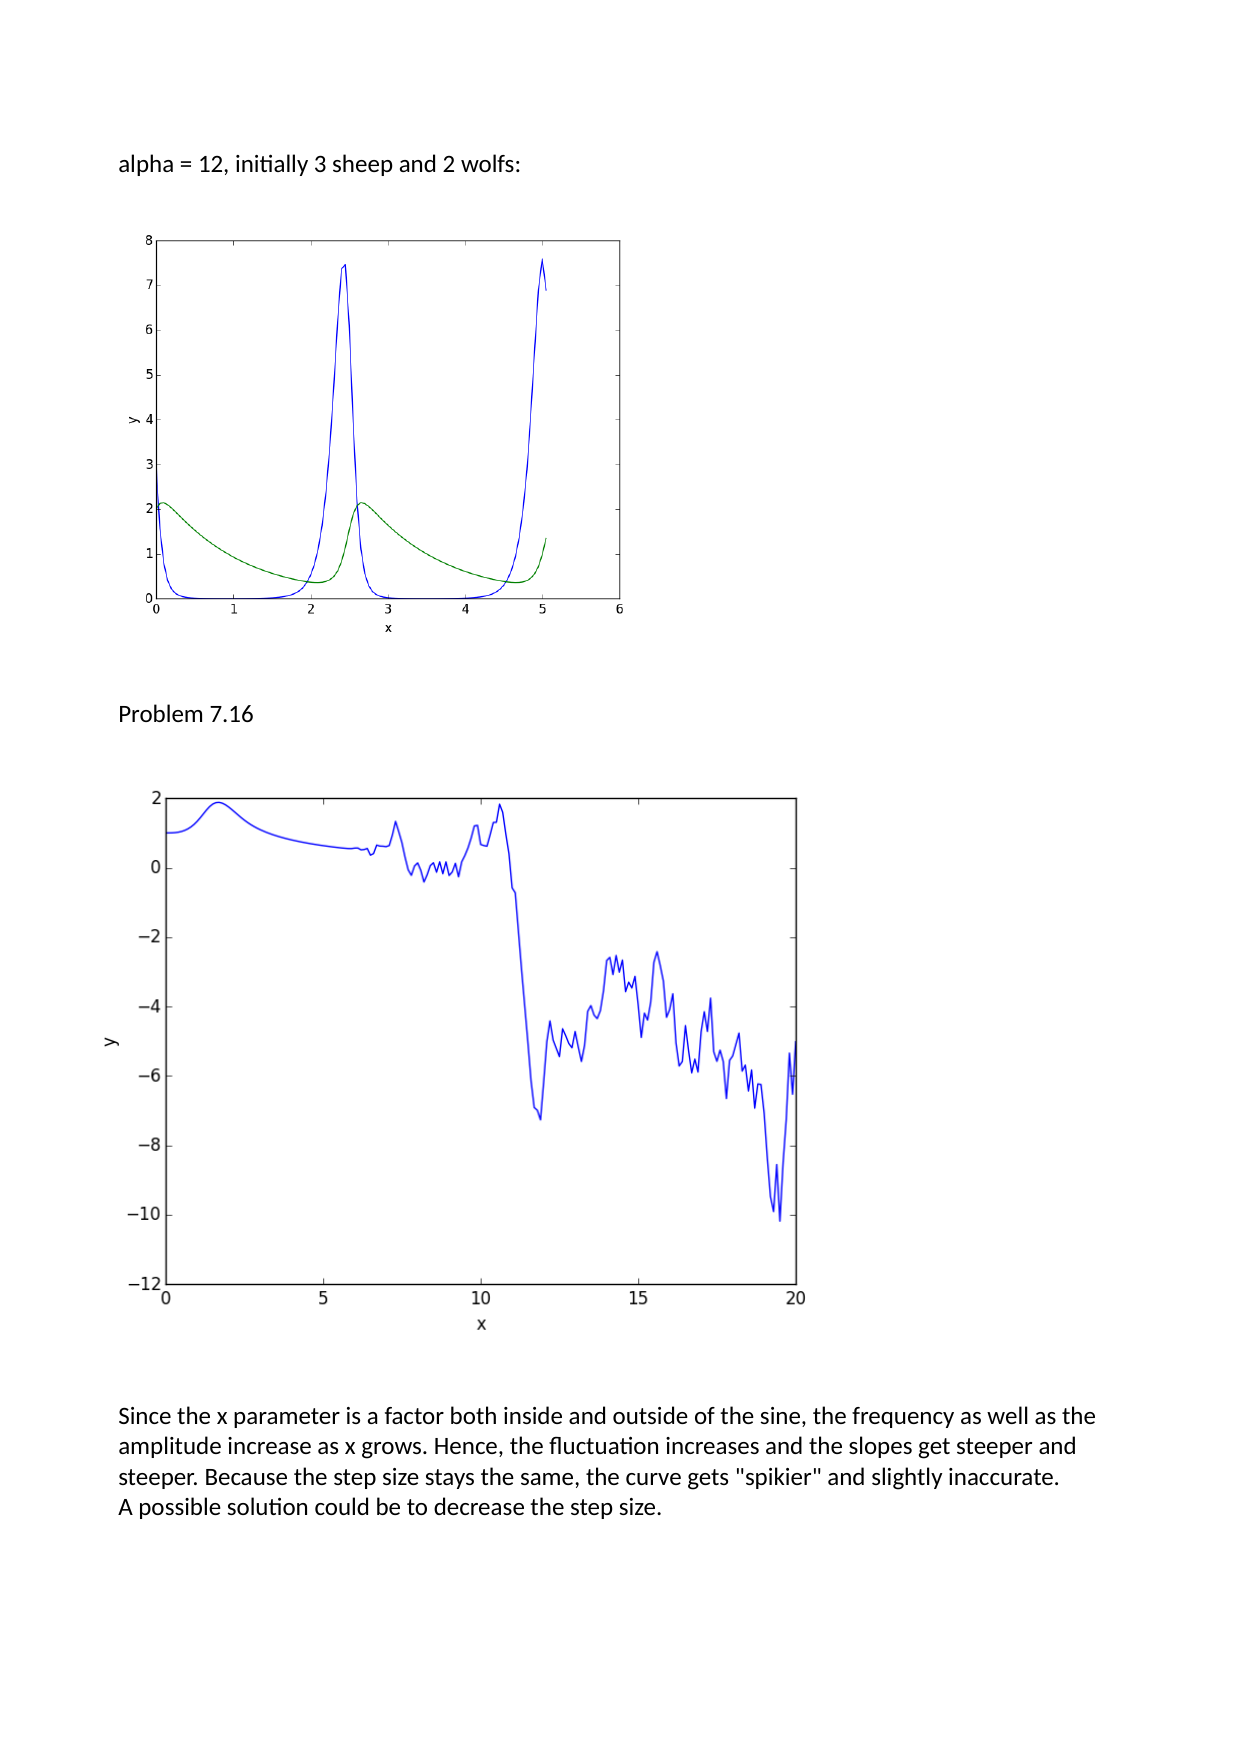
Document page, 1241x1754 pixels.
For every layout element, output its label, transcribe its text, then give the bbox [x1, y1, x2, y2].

text alpha = 12, initially 3 sheep and 2 wolfs: [118, 149, 1122, 179]
text Since the x parameter is a factor both inside and outside of the sine, the frequency as well as the amplitude increase as x grows. Hence, the fluctuation increases and the slopes get steeper and steeper. Because the step size stays the same, the curve gets "spikier" and slightly inaccurate. [118, 1400, 1122, 1492]
picture [81, 196, 679, 643]
text Problem 7.16 [118, 698, 1122, 728]
text A possible solution could be to decrease the step size. [118, 1492, 1122, 1522]
picture [64, 738, 877, 1345]
